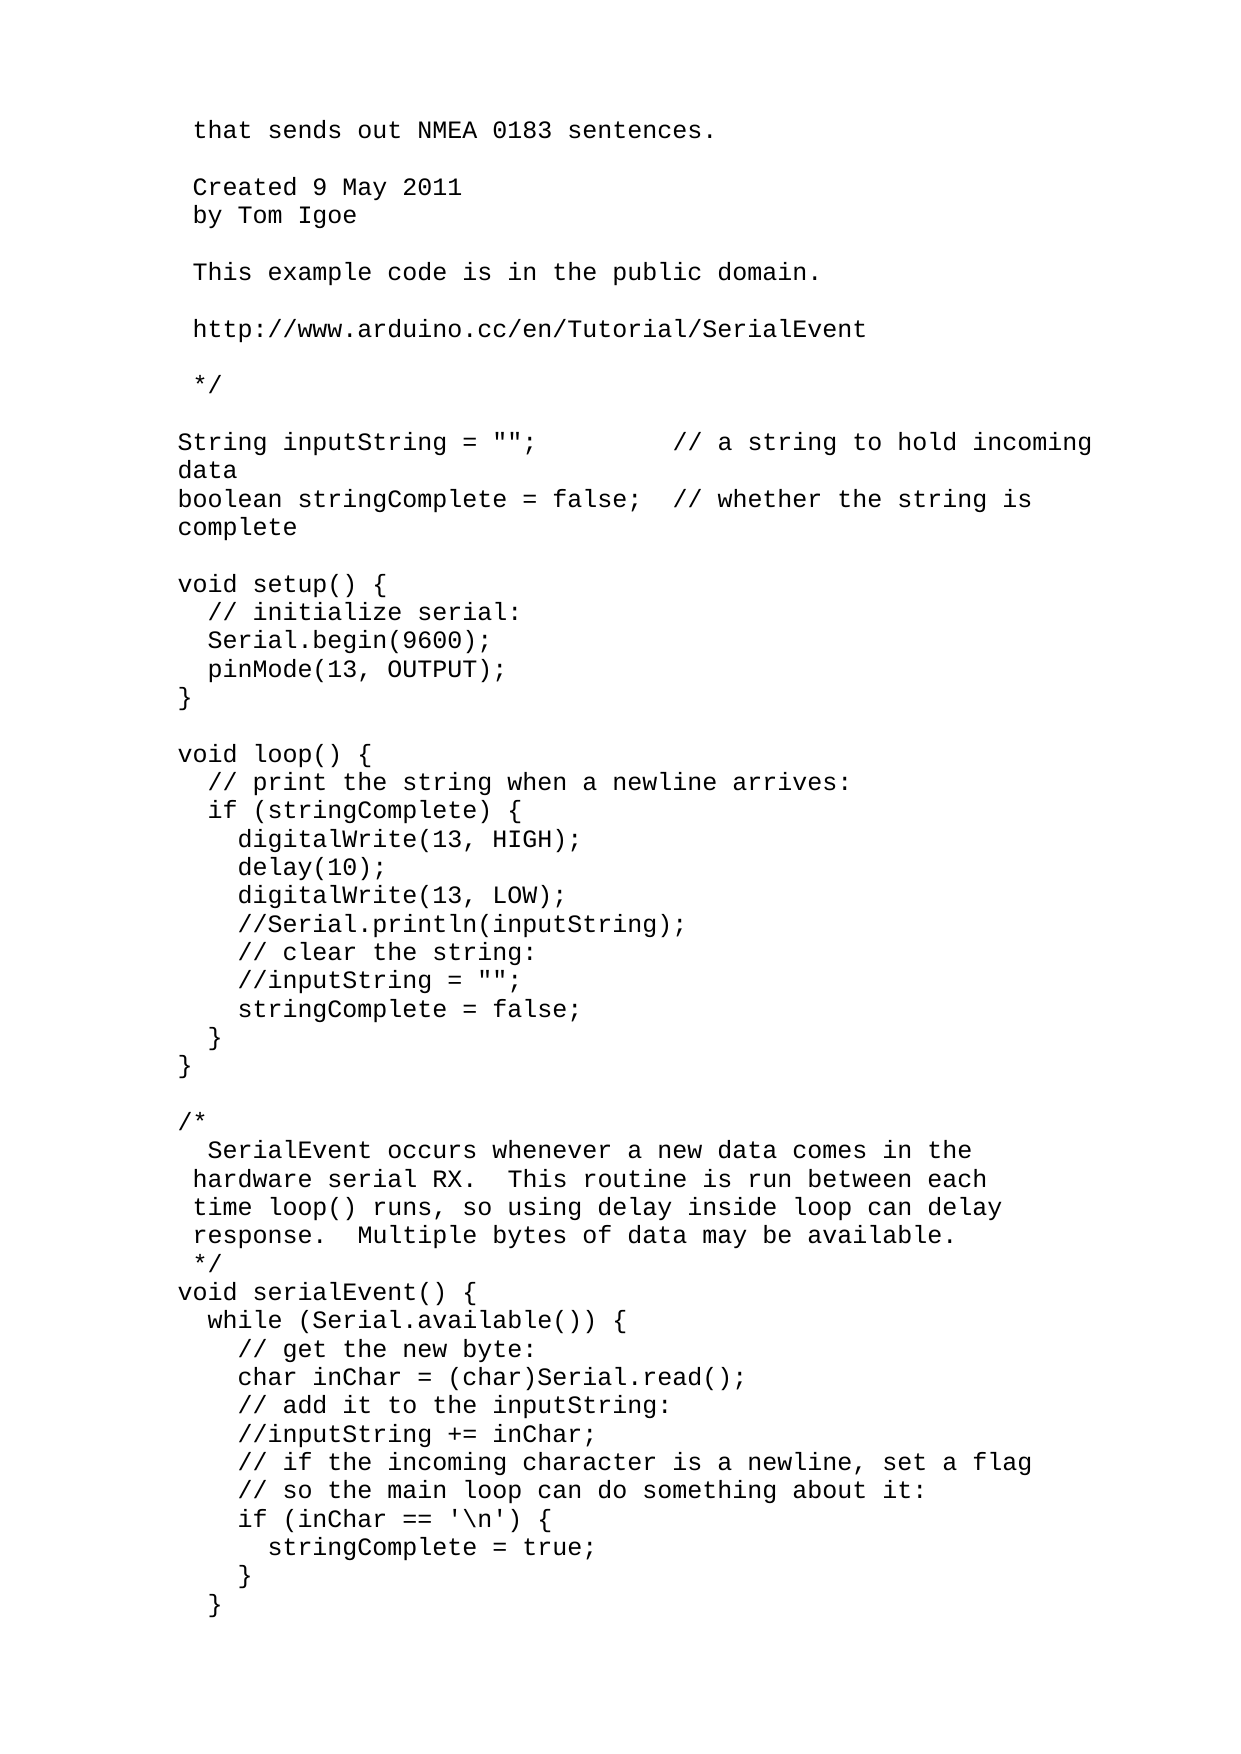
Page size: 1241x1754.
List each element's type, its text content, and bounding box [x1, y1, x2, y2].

list that sends out NMEA 0183 sentences. Created 9 May 2011 by Tom Igoe This example code is in the public domain. http://www.arduino.cc/en/Tutorial/SerialEvent */ String inputString = ""; // a string to hold incoming data boolean stringComplete = false; // whether the string is complete void setup() { // initialize serial: Serial.begin(9600); pinMode(13, OUTPUT); } void loop() { // print the string when a newline arrives: if (stringComplete) { digitalWrite(13, HIGH); delay(10); digitalWrite(13, LOW); //Serial.println(inputString); // clear the string: //inputString = ""; stringComplete = false; } } /* SerialEvent occurs whenever a new data comes in the hardware serial RX. This routine is run between each time loop() runs, so using delay inside loop can delay response. Multiple bytes of data may be available. */ void serialEvent() { while (Serial.available()) { // get the new byte: char inChar = (char)Serial.read(); // add it to the inputString: //inputString += inChar; // if the incoming character is a newline, set a flag // so the main loop can do something about it: if (inChar == '\n') { stringComplete = true; } } [177, 118, 1122, 1620]
